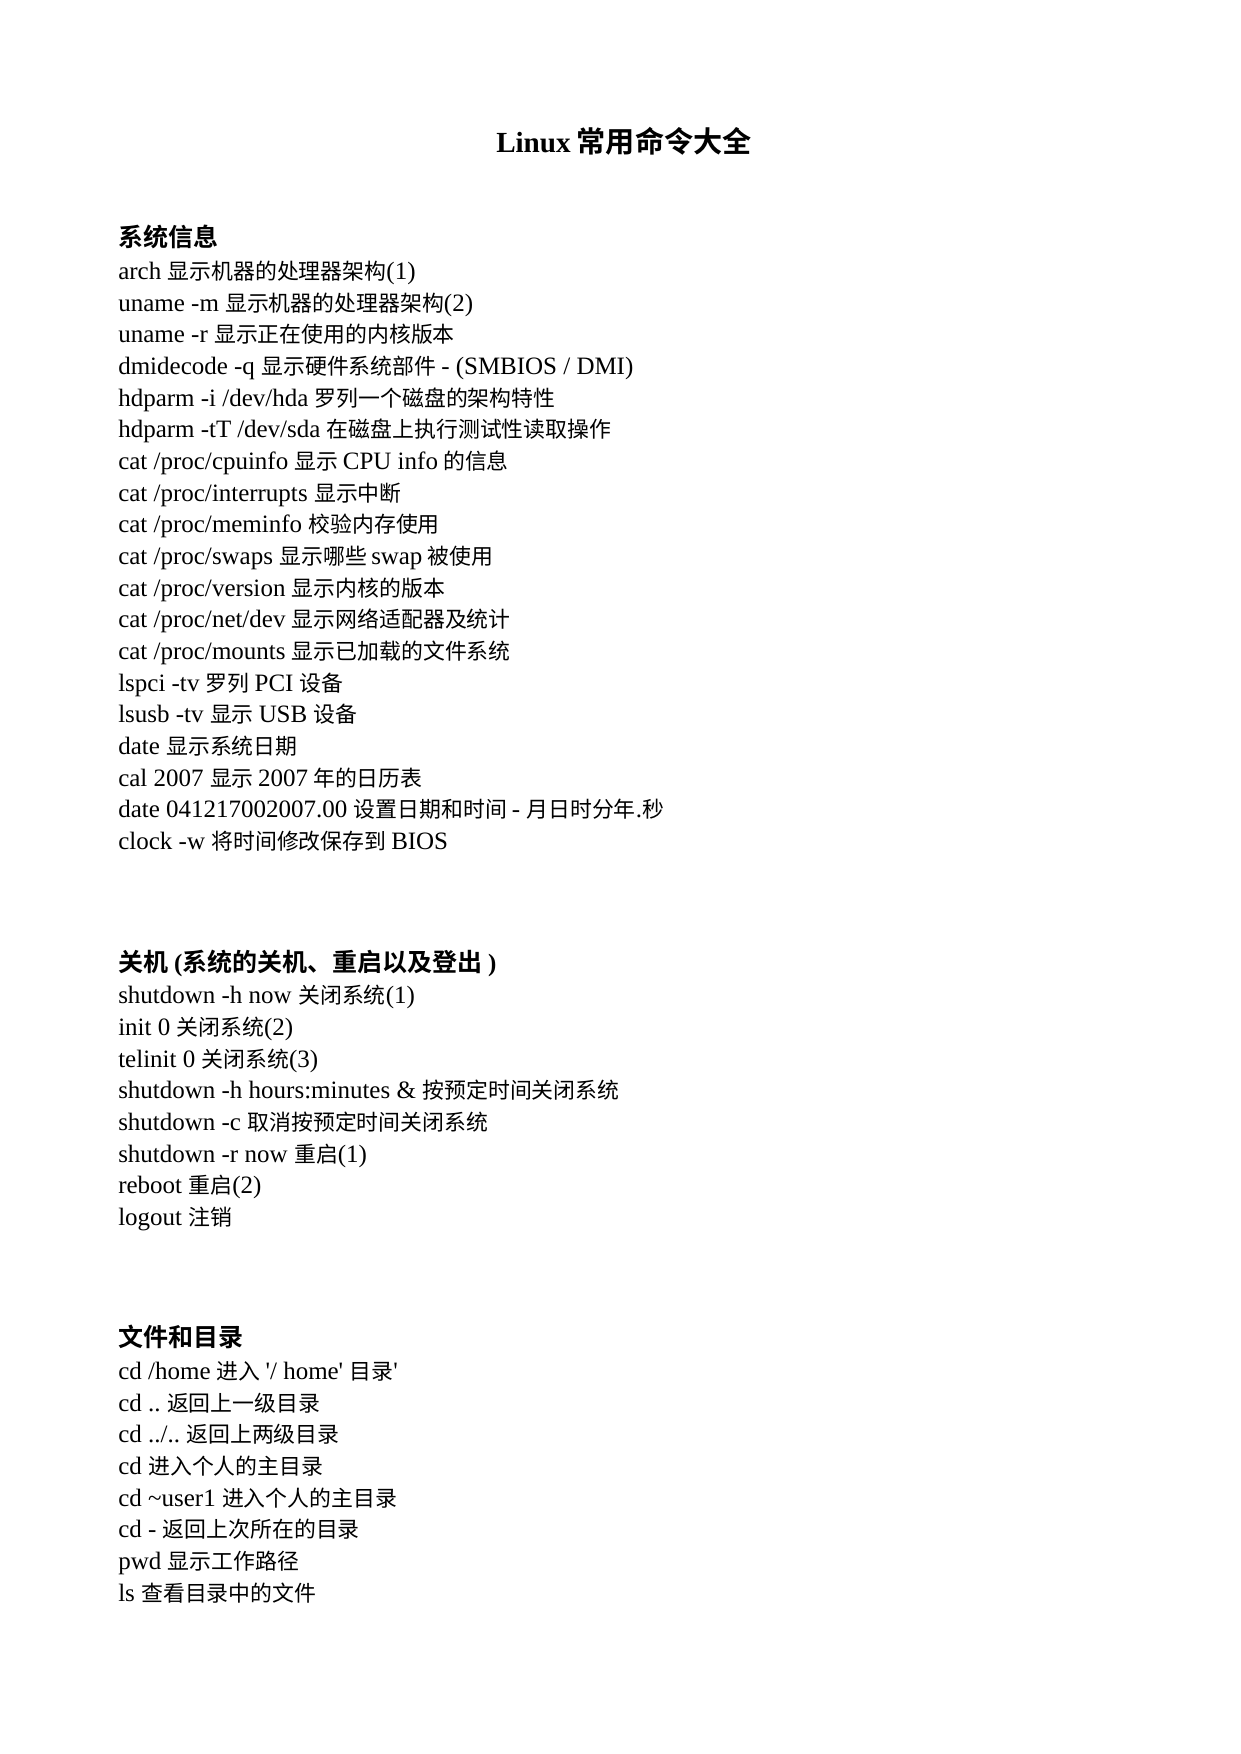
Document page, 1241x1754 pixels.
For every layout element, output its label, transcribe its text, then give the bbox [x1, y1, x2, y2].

text 系统信息 [118, 218, 1122, 254]
text init 0 关闭系统(2) [118, 1010, 1122, 1042]
text dmidecode -q 显示硬件系统部件 - (SMBIOS / DMI) [118, 349, 1122, 381]
text cat /proc/cpuinfo 显示CPU info的信息 [118, 444, 1122, 476]
text clock -w 将时间修改保存到 BIOS [118, 824, 1122, 856]
text cd .. 返回上一级目录 [118, 1386, 1122, 1417]
text cd /home 进入 '/ home' 目录' [118, 1354, 1122, 1386]
text ls 查看目录中的文件 [118, 1576, 1122, 1607]
text cd 进入个人的主目录 [118, 1449, 1122, 1481]
text cat /proc/swaps 显示哪些swap被使用 [118, 539, 1122, 571]
text uname -m 显示机器的处理器架构(2) [118, 286, 1122, 317]
text pwd 显示工作路径 [118, 1544, 1122, 1576]
text 关机 (系统的关机、重启以及登出 ) [118, 942, 1122, 978]
text 文件和目录 [118, 1318, 1122, 1354]
text uname -r 显示正在使用的内核版本 [118, 317, 1122, 349]
text cat /proc/mounts 显示已加载的文件系统 [118, 634, 1122, 666]
text date 显示系统日期 [118, 729, 1122, 761]
text telinit 0 关闭系统(3) [118, 1042, 1122, 1073]
text hdparm -tT /dev/sda 在磁盘上执行测试性读取操作 [118, 412, 1122, 444]
text shutdown -h now 关闭系统(1) [118, 978, 1122, 1010]
text Linux常用命令大全 [118, 118, 1122, 160]
text cd ~user1 进入个人的主目录 [118, 1481, 1122, 1512]
text hdparm -i /dev/hda 罗列一个磁盘的架构特性 [118, 381, 1122, 412]
text date 041217002007.00 设置日期和时间 - 月日时分年.秒 [118, 792, 1122, 824]
text cat /proc/meminfo 校验内存使用 [118, 507, 1122, 539]
text shutdown -r now 重启(1) [118, 1137, 1122, 1168]
text shutdown -h hours:minutes & 按预定时间关闭系统 [118, 1073, 1122, 1105]
text cat /proc/interrupts 显示中断 [118, 476, 1122, 507]
text cd - 返回上次所在的目录 [118, 1512, 1122, 1544]
text shutdown -c 取消按预定时间关闭系统 [118, 1105, 1122, 1137]
text reboot 重启(2) [118, 1168, 1122, 1200]
text cd ../.. 返回上两级目录 [118, 1417, 1122, 1449]
text cal 2007 显示2007年的日历表 [118, 761, 1122, 792]
text lsusb -tv 显示 USB 设备 [118, 697, 1122, 729]
text logout 注销 [118, 1200, 1122, 1232]
text arch 显示机器的处理器架构(1) [118, 254, 1122, 286]
text cat /proc/version 显示内核的版本 [118, 571, 1122, 602]
text cat /proc/net/dev 显示网络适配器及统计 [118, 602, 1122, 634]
text lspci -tv 罗列 PCI 设备 [118, 666, 1122, 697]
